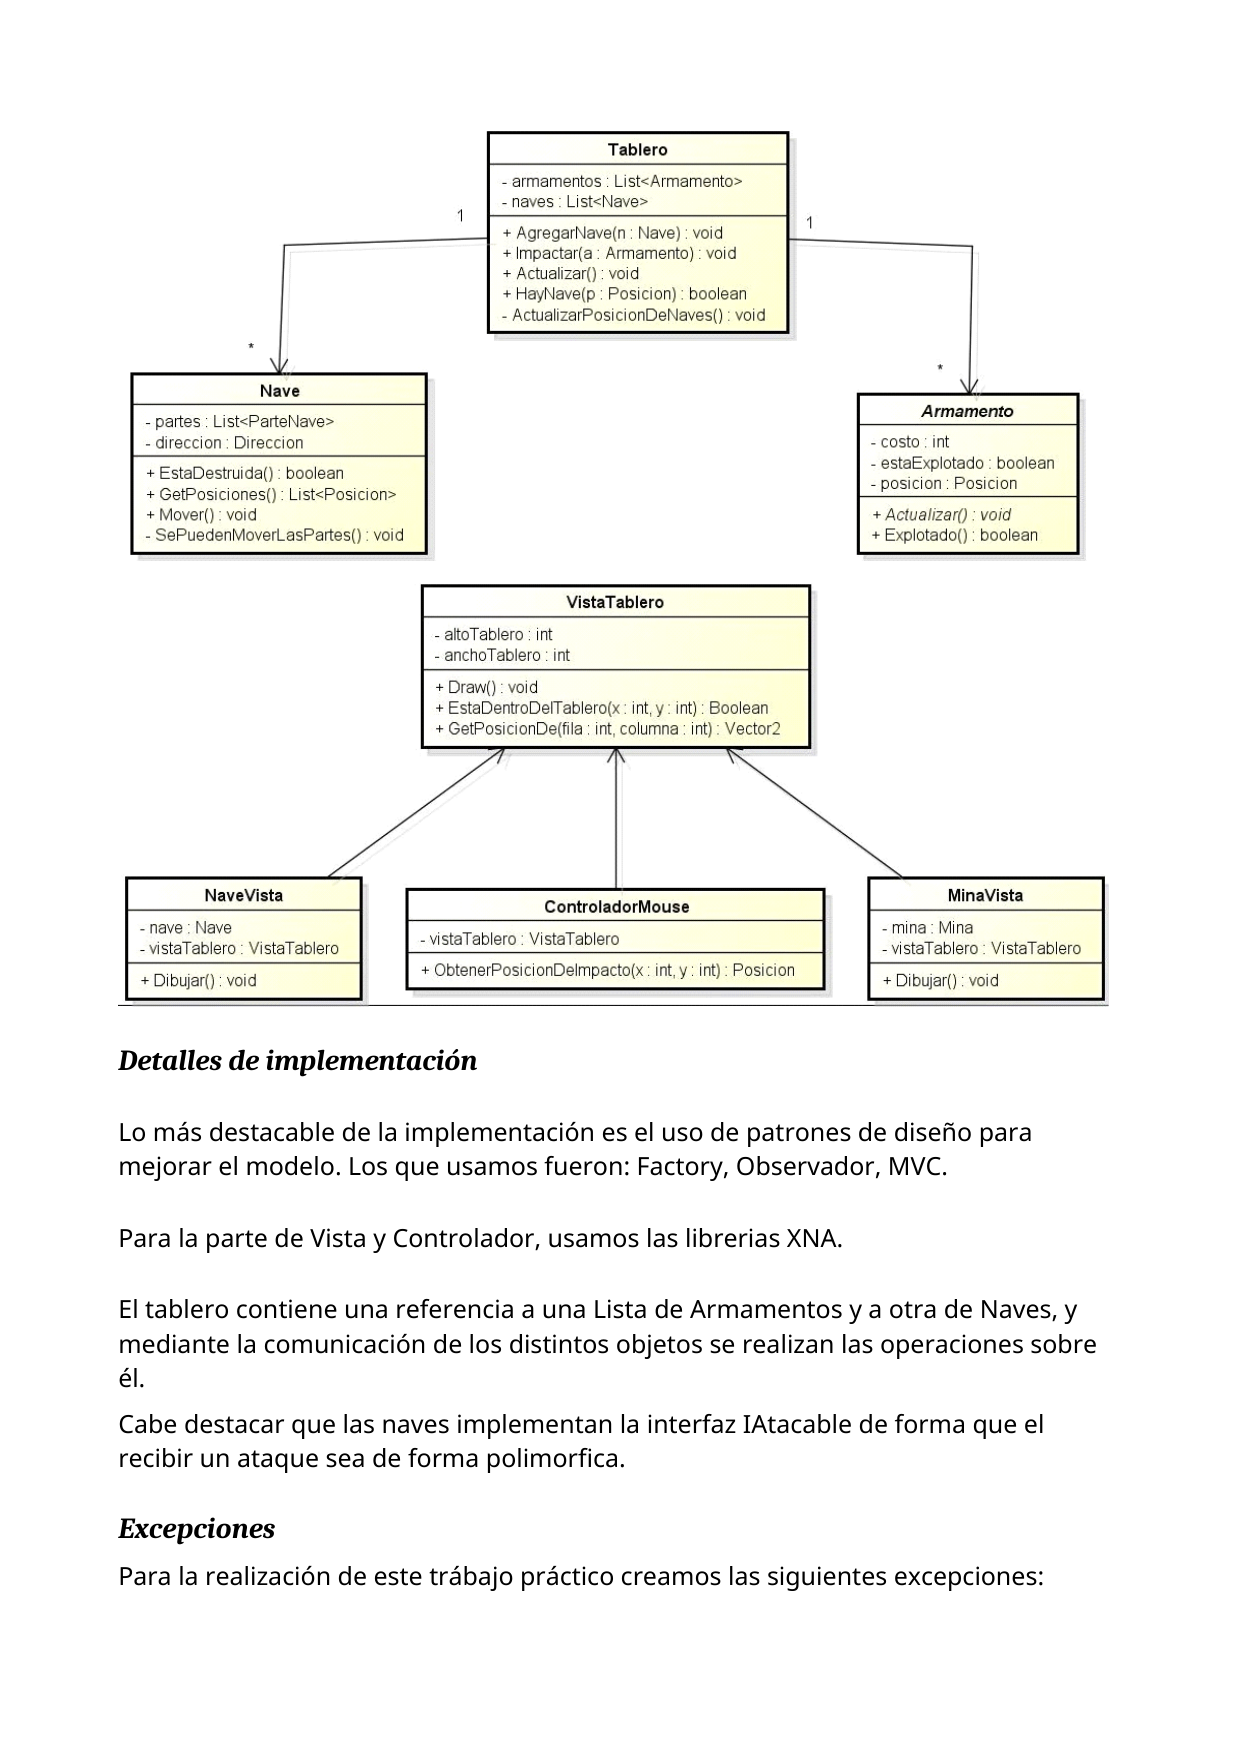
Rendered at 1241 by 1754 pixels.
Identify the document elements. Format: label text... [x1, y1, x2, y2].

text Excepciones [118, 1512, 1122, 1546]
text Cabe destacar que las naves implementan la interfaz IAtacable de forma que el recibir un ataque sea de forma polimorfica. [118, 1407, 1122, 1475]
text El tablero contiene una referencia a una Lista de Armamentos y a otra de Naves, y mediante la comunicación de los distintos objetos se realizan las operaciones sobre él. [118, 1292, 1122, 1394]
text Detalles de implementación [118, 1044, 1122, 1077]
text Lo más destacable de la implementación es el uso de patrones de diseño para mejorar el modelo. Los que usamos fueron: Factory, Observador, MVC. [118, 1115, 1122, 1183]
text Para la realización de este trábajo práctico creamos las siguientes excepciones: [118, 1558, 1122, 1593]
text Para la parte de Vista y Controlador, usamos las librerias XNA. [118, 1221, 1122, 1255]
